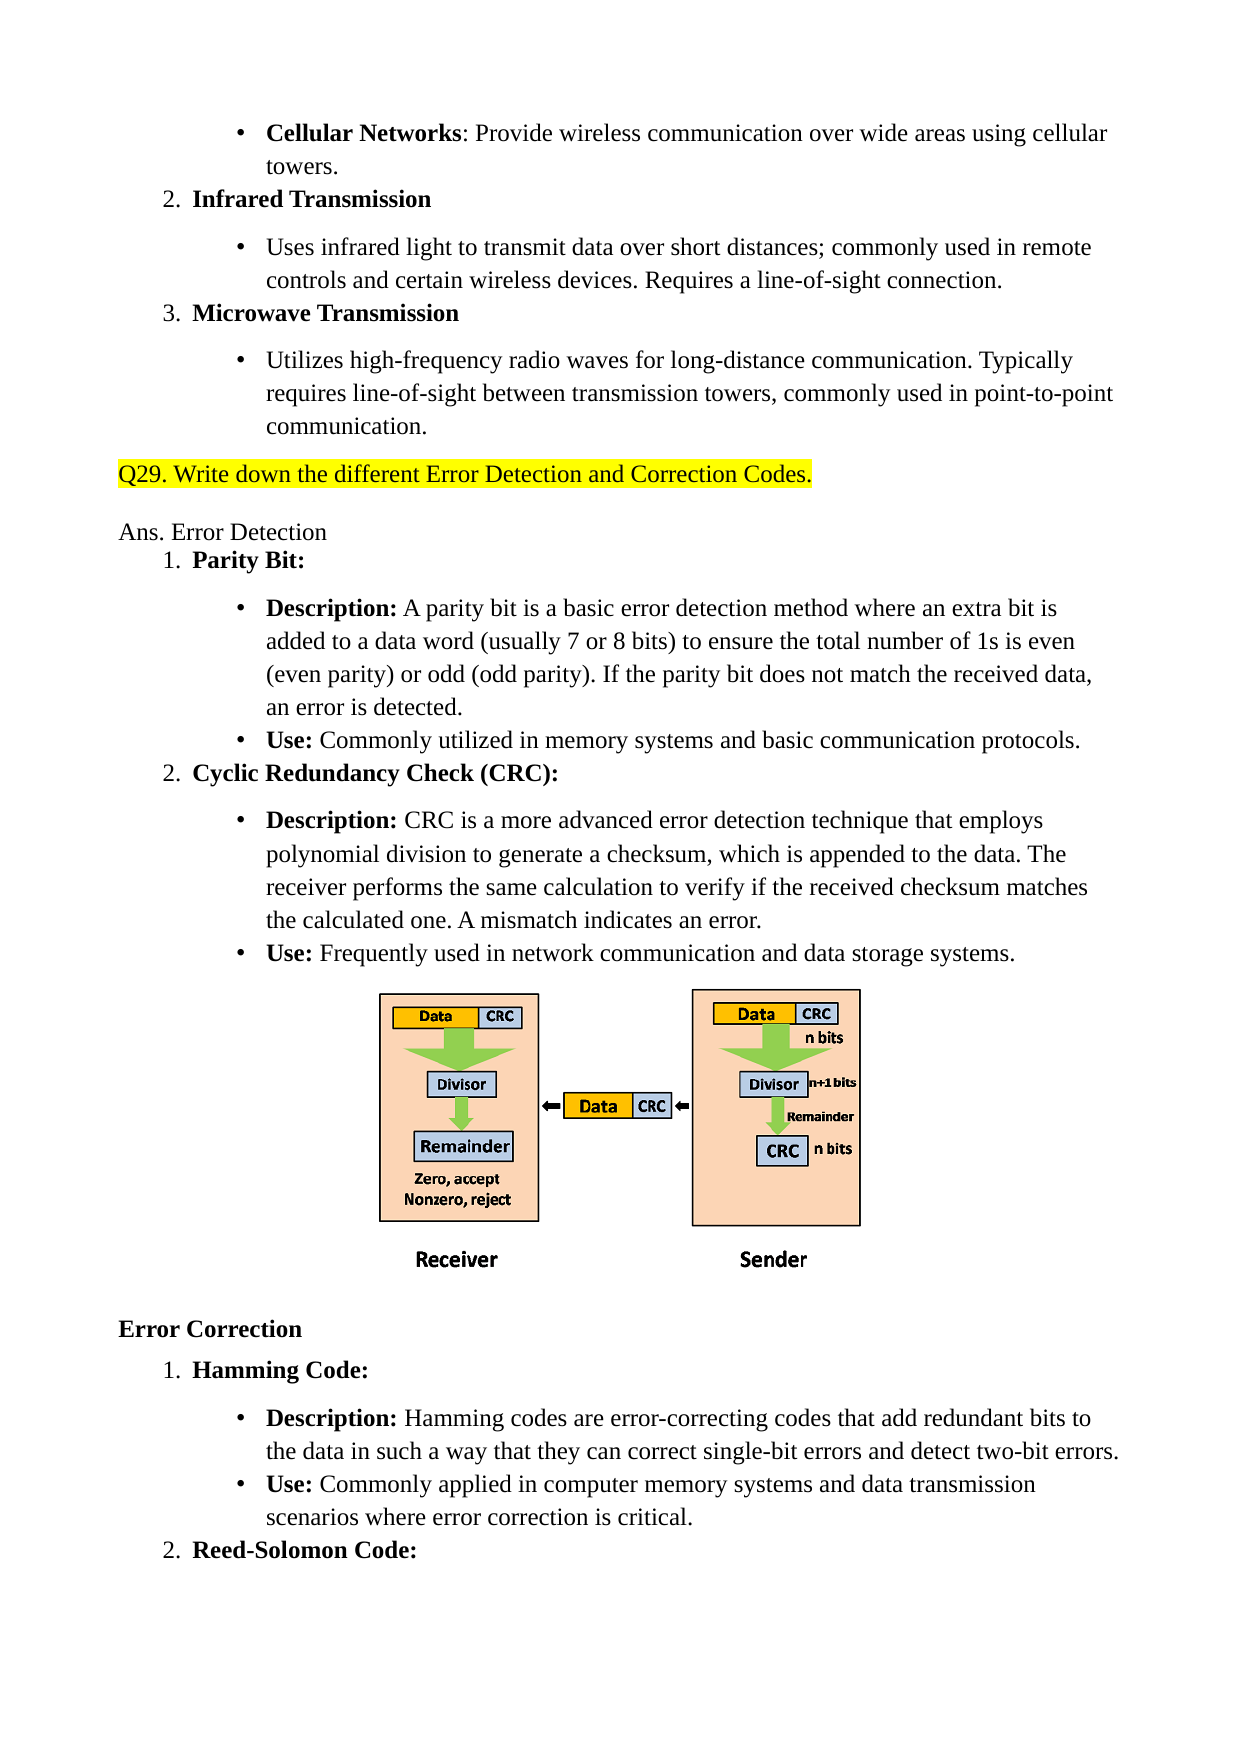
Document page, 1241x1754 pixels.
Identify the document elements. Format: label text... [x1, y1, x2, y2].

subtitle Error Correction [118, 1314, 1122, 1343]
list Parity Bit: [162, 545, 1122, 574]
picture [378, 985, 862, 1273]
text Ans. Error Detection [118, 517, 1122, 545]
list Infrared Transmission [162, 184, 1122, 213]
list Use: Frequently used in network communication and data storage systems. [236, 938, 1122, 966]
text Q29. Write down the different Error Detection and Correction Codes. [118, 459, 1122, 488]
list Microwave Transmission [162, 298, 1122, 327]
list Hamming Code: [162, 1355, 1122, 1384]
list Cyclic Redundancy Check (CRC): [162, 758, 1122, 787]
list Uses infrared light to transmit data over short distances; commonly used in remote controls and certain wireless devices. Requires a line-of-sight connection. [236, 232, 1122, 293]
list Use: Commonly utilized in memory systems and basic communication protocols. [236, 725, 1122, 754]
list Reed-Solomon Code: [162, 1535, 1122, 1564]
list Cellular Networks: Provide wireless communication over wide areas using cellular towers. [236, 118, 1122, 180]
list Description: Hamming codes are error-correcting codes that add redundant bits to the data in such a way that they can correct single-bit errors and detect two-bit errors. [236, 1403, 1122, 1465]
list Use: Commonly applied in computer memory systems and data transmission scenarios where error correction is critical. [236, 1469, 1122, 1531]
list Description: A parity bit is a basic error detection method where an extra bit is added to a data word (usually 7 or 8 bits) to ensure the total number of 1s is even (even parity) or odd (odd parity). If the parity bit does not match the received data, an error is detected. [236, 593, 1122, 721]
list Utilizes high-frequency radio waves for long-distance communication. Typically requires line-of-sight between transmission towers, commonly used in point-to-point communication. [236, 345, 1122, 440]
list Description: CRC is a more advanced error detection technique that employs polynomial division to generate a checksum, which is appended to the data. The receiver performs the same calculation to verify if the received checksum matches the calculated one. A mismatch indicates an error. [236, 806, 1122, 933]
